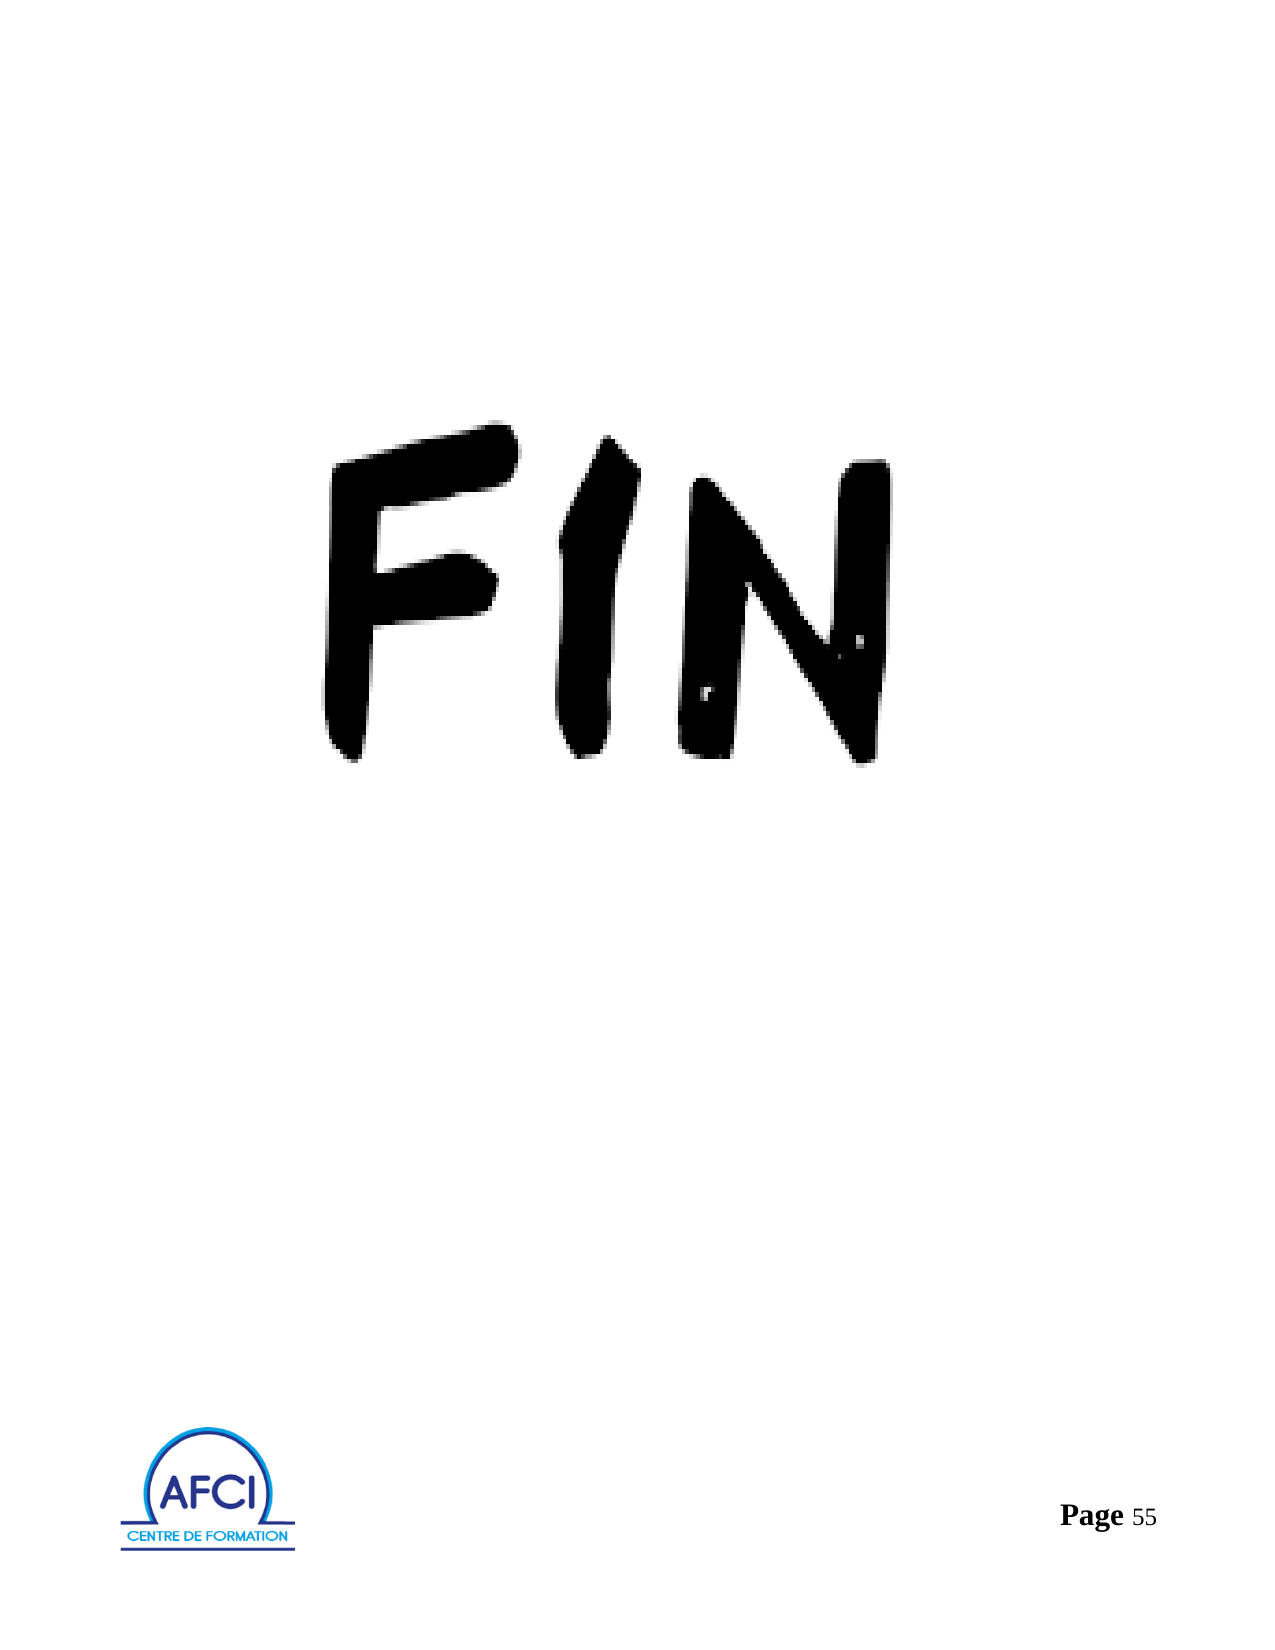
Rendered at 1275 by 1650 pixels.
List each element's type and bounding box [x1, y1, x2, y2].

picture [120, 1427, 295, 1551]
picture [147, 159, 1132, 1052]
